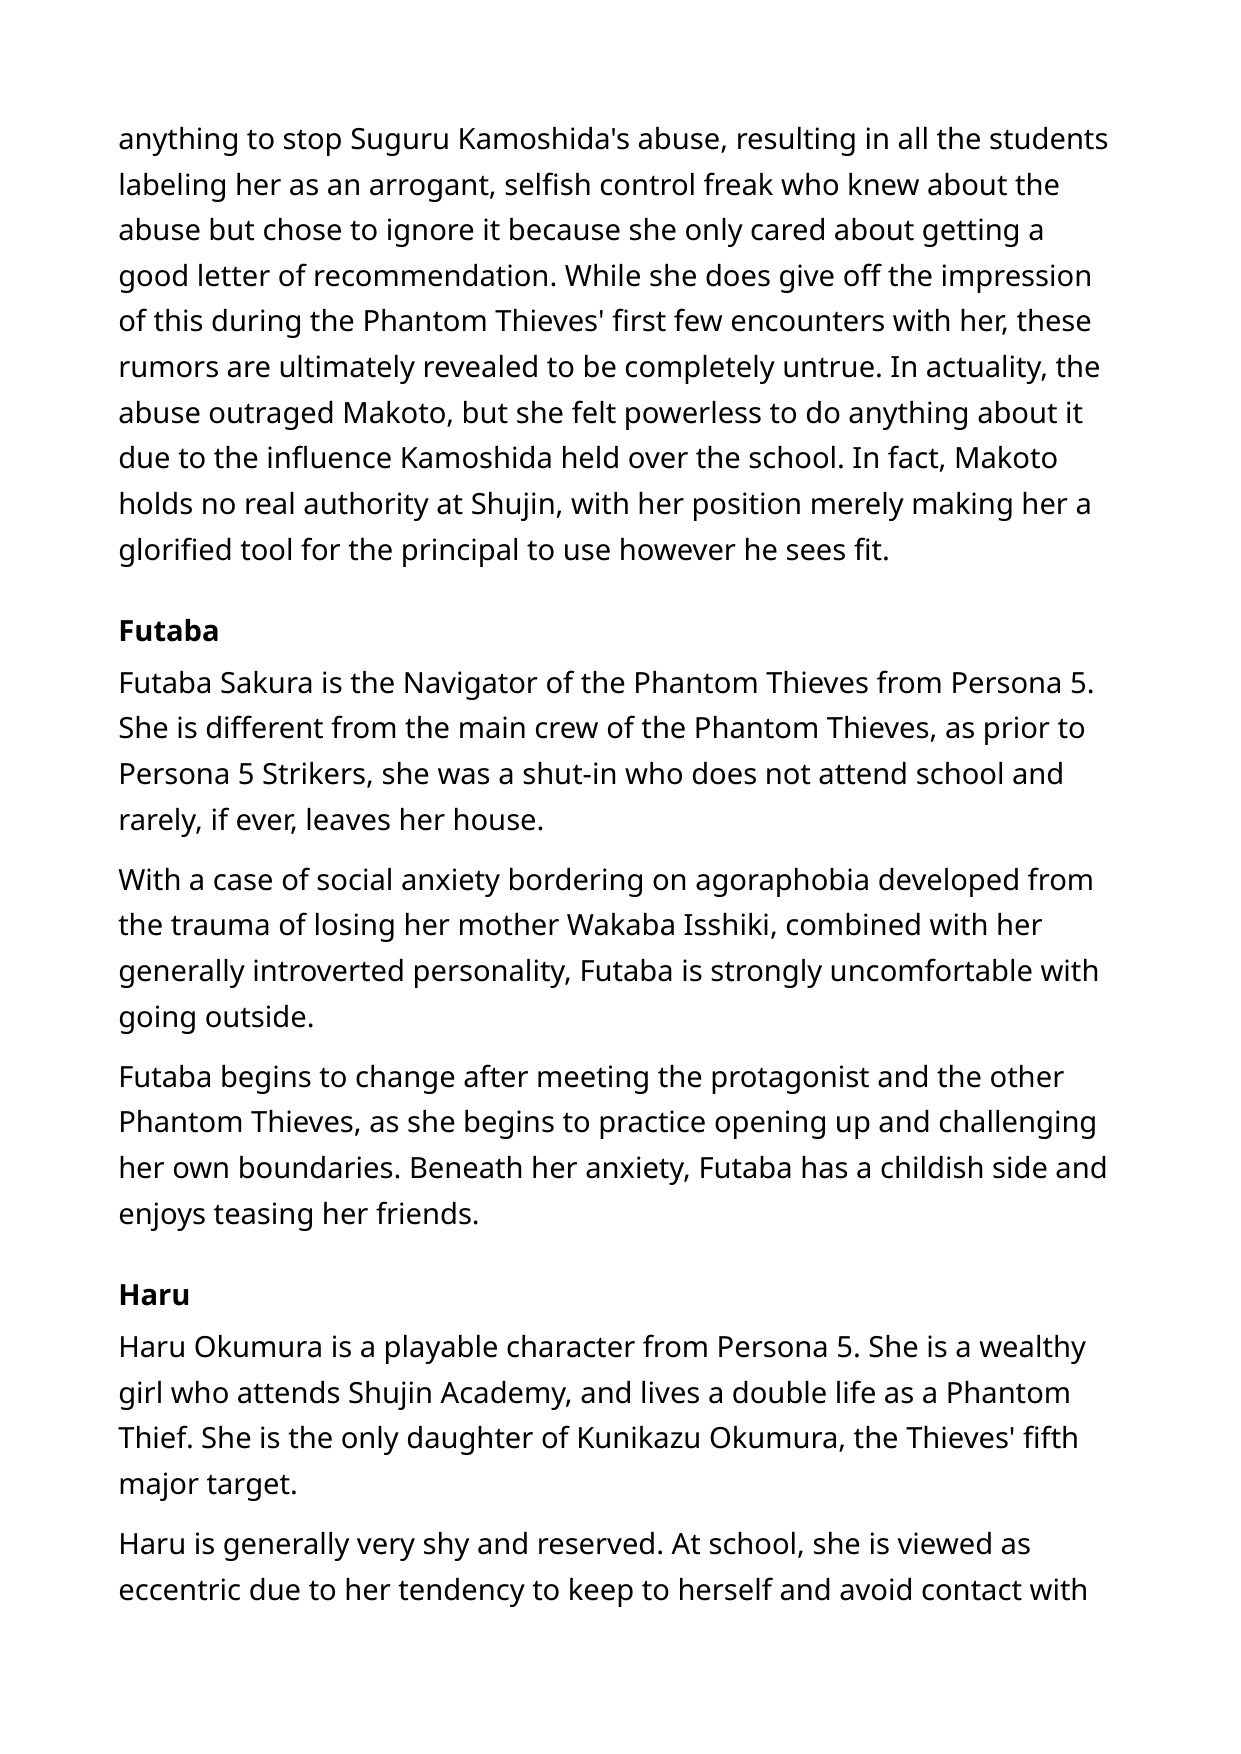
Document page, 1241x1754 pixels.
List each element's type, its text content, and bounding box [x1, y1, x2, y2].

text Futaba Sakura is the Navigator of the Phantom Thieves from Persona 5. She is different from the main crew of the Phantom Thieves, as prior to Persona 5 Strikers, she was a shut-in who does not attend school and rarely, if ever, leaves her house. [118, 662, 1122, 838]
text Haru Okumura is a playable character from Persona 5. She is a wealthy girl who attends Shujin Academy, and lives a double life as a Phantom Thief. She is the only daughter of Kunikazu Okumura, the Thieves' fifth major target. [118, 1326, 1122, 1503]
text Futaba begins to change after meeting the protagonist and the other Phantom Thieves, as she begins to practice opening up and challenging her own boundaries. Beneath her anxiety, Futaba has a childish side and enjoys teasing her friends. [118, 1056, 1122, 1233]
subtitle Haru [118, 1274, 1122, 1314]
subtitle Futaba [118, 610, 1122, 649]
text anything to stop Suguru Kamoshida's abuse, resulting in all the students labeling her as an arrogant, selfish control freak who knew about the abuse but chose to ignore it because she only cared about getting a good letter of recommendation. While she does give off the impression of this during the Phantom Thieves' first few encounters with her, these rumors are ultimately revealed to be completely untrue. In actuality, the abuse outraged Makoto, but she felt powerless to do anything about it due to the influence Kamoshida held over the school. In fact, Makoto holds no real authority at Shujin, with her position merely making her a glorified tool for the principal to use however he sees fit. [118, 118, 1122, 568]
text Haru is generally very shy and reserved. At school, she is viewed as eccentric due to her tendency to keep to herself and avoid contact with [118, 1523, 1122, 1609]
text With a case of social anxiety bordering on agoraphobia developed from the trauma of losing her mother Wakaba Isshiki, combined with her generally introverted personality, Futaba is strongly uncomfortable with going outside. [118, 859, 1122, 1036]
